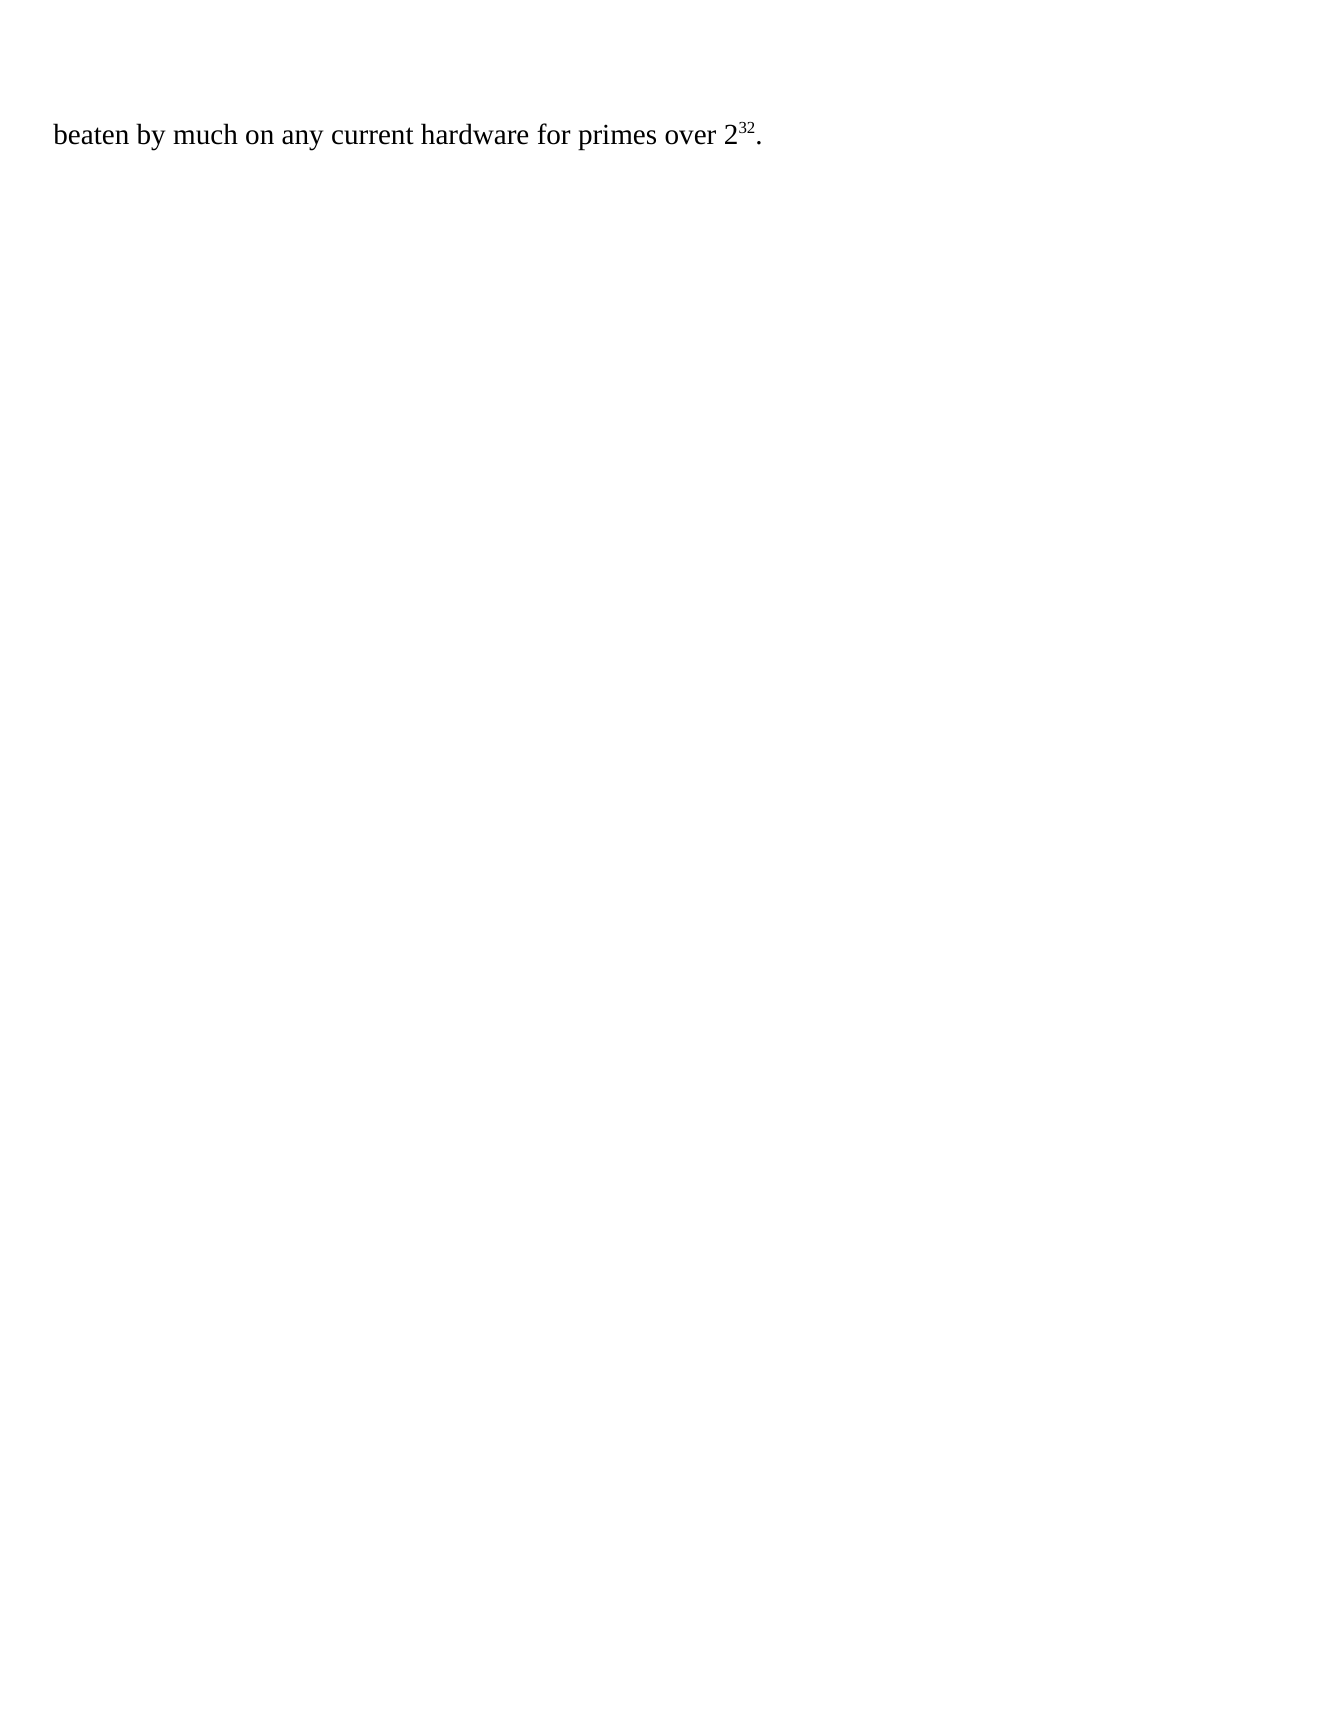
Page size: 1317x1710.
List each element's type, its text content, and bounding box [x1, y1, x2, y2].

text beaten by much on any current hardware for primes over 232. [53, 117, 1174, 151]
